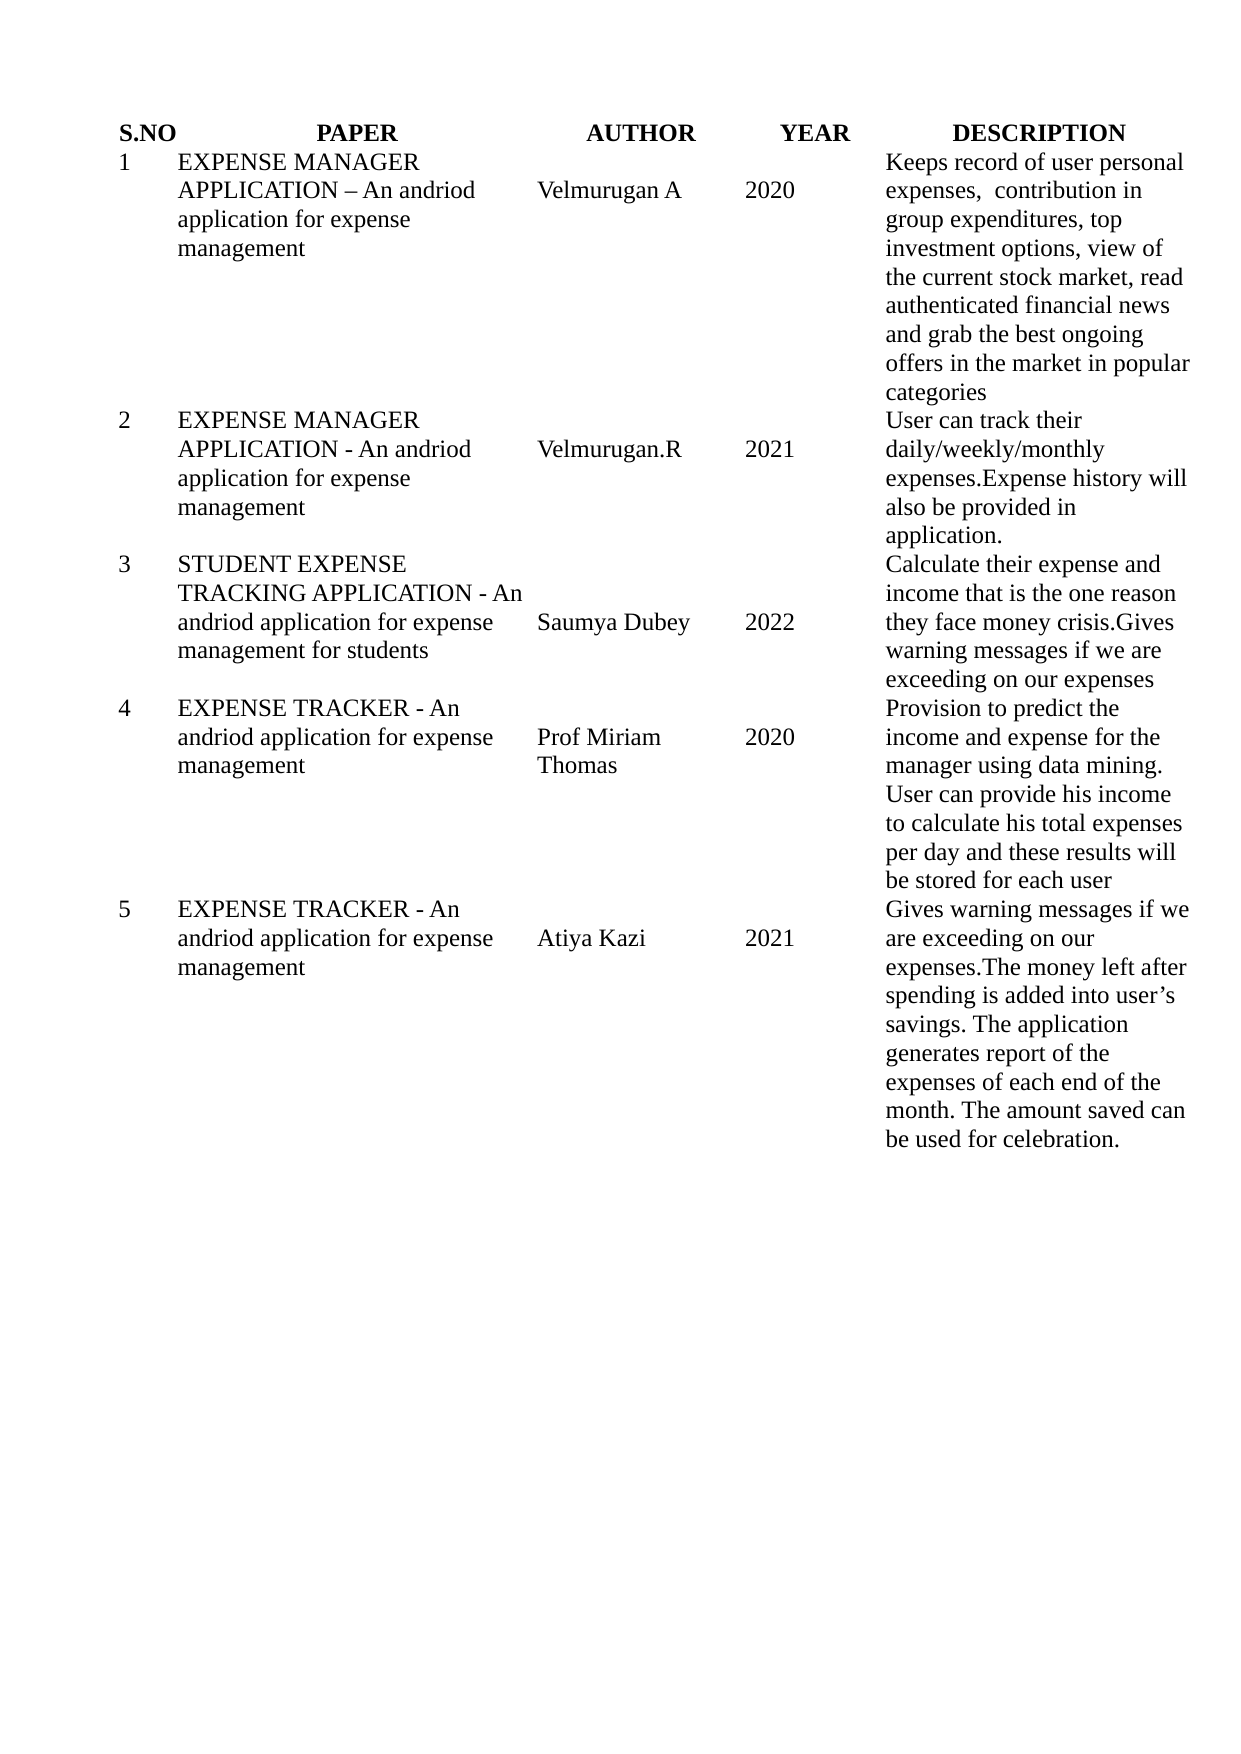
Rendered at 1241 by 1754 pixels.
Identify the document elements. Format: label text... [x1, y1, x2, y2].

table_cell Velmurugan.R [537, 406, 745, 549]
table_cell Keeps record of user personal expenses, contribution in group expenditures, top investment options, view of the current stock market, read authenticated financial news and grab the best ongoing offers in the market in popular categories [885, 147, 1193, 406]
table_cell 4 [118, 693, 177, 894]
table_header DESCRIPTION [885, 118, 1193, 147]
table_cell Provision to predict the income and expense for the manager using data mining. User can provide his income to calculate his total expenses per day and these results will be stored for each user [885, 693, 1193, 894]
table_cell STUDENT EXPENSE TRACKING APPLICATION - An andriod application for expense management for students [178, 549, 537, 693]
table_header PAPER [178, 118, 537, 147]
table_cell 2021 [745, 406, 885, 549]
table_cell Calculate their expense and income that is the one reason they face money crisis.Gives warning messages if we are exceeding on our expenses [885, 549, 1193, 693]
table_cell 5 [118, 894, 177, 1182]
table_cell EXPENSE MANAGER APPLICATION - An andriod application for expense management [178, 406, 537, 549]
table_cell Atiya Kazi [537, 894, 745, 1182]
table_cell Gives warning messages if we are exceeding on our expenses.The money left after spending is added into user’s savings. The application generates report of the expenses of each end of the month. The amount saved can be used for celebration. [885, 894, 1193, 1182]
table_cell 2020 [745, 147, 885, 406]
table_cell 2021 [745, 894, 885, 1182]
table_cell EXPENSE TRACKER - An andriod application for expense management [178, 894, 537, 1182]
table_cell EXPENSE TRACKER - An andriod application for expense management [178, 693, 537, 894]
table_header AUTHOR [537, 118, 745, 147]
table_cell 2 [118, 406, 177, 549]
table_cell User can track their daily/weekly/monthly expenses.Expense history will also be provided in application. [885, 406, 1193, 549]
table_cell EXPENSE MANAGER APPLICATION – An andriod application for expense management [178, 147, 537, 406]
table_cell 1 [118, 147, 177, 406]
table_cell 2020 [745, 693, 885, 894]
table_header S.NO [118, 118, 177, 147]
table_cell Velmurugan A [537, 147, 745, 406]
table_cell 3 [118, 549, 177, 693]
table_cell Saumya Dubey [537, 549, 745, 693]
table_cell Prof Miriam Thomas [537, 693, 745, 894]
table_cell 2022 [745, 549, 885, 693]
table_header YEAR [745, 118, 885, 147]
